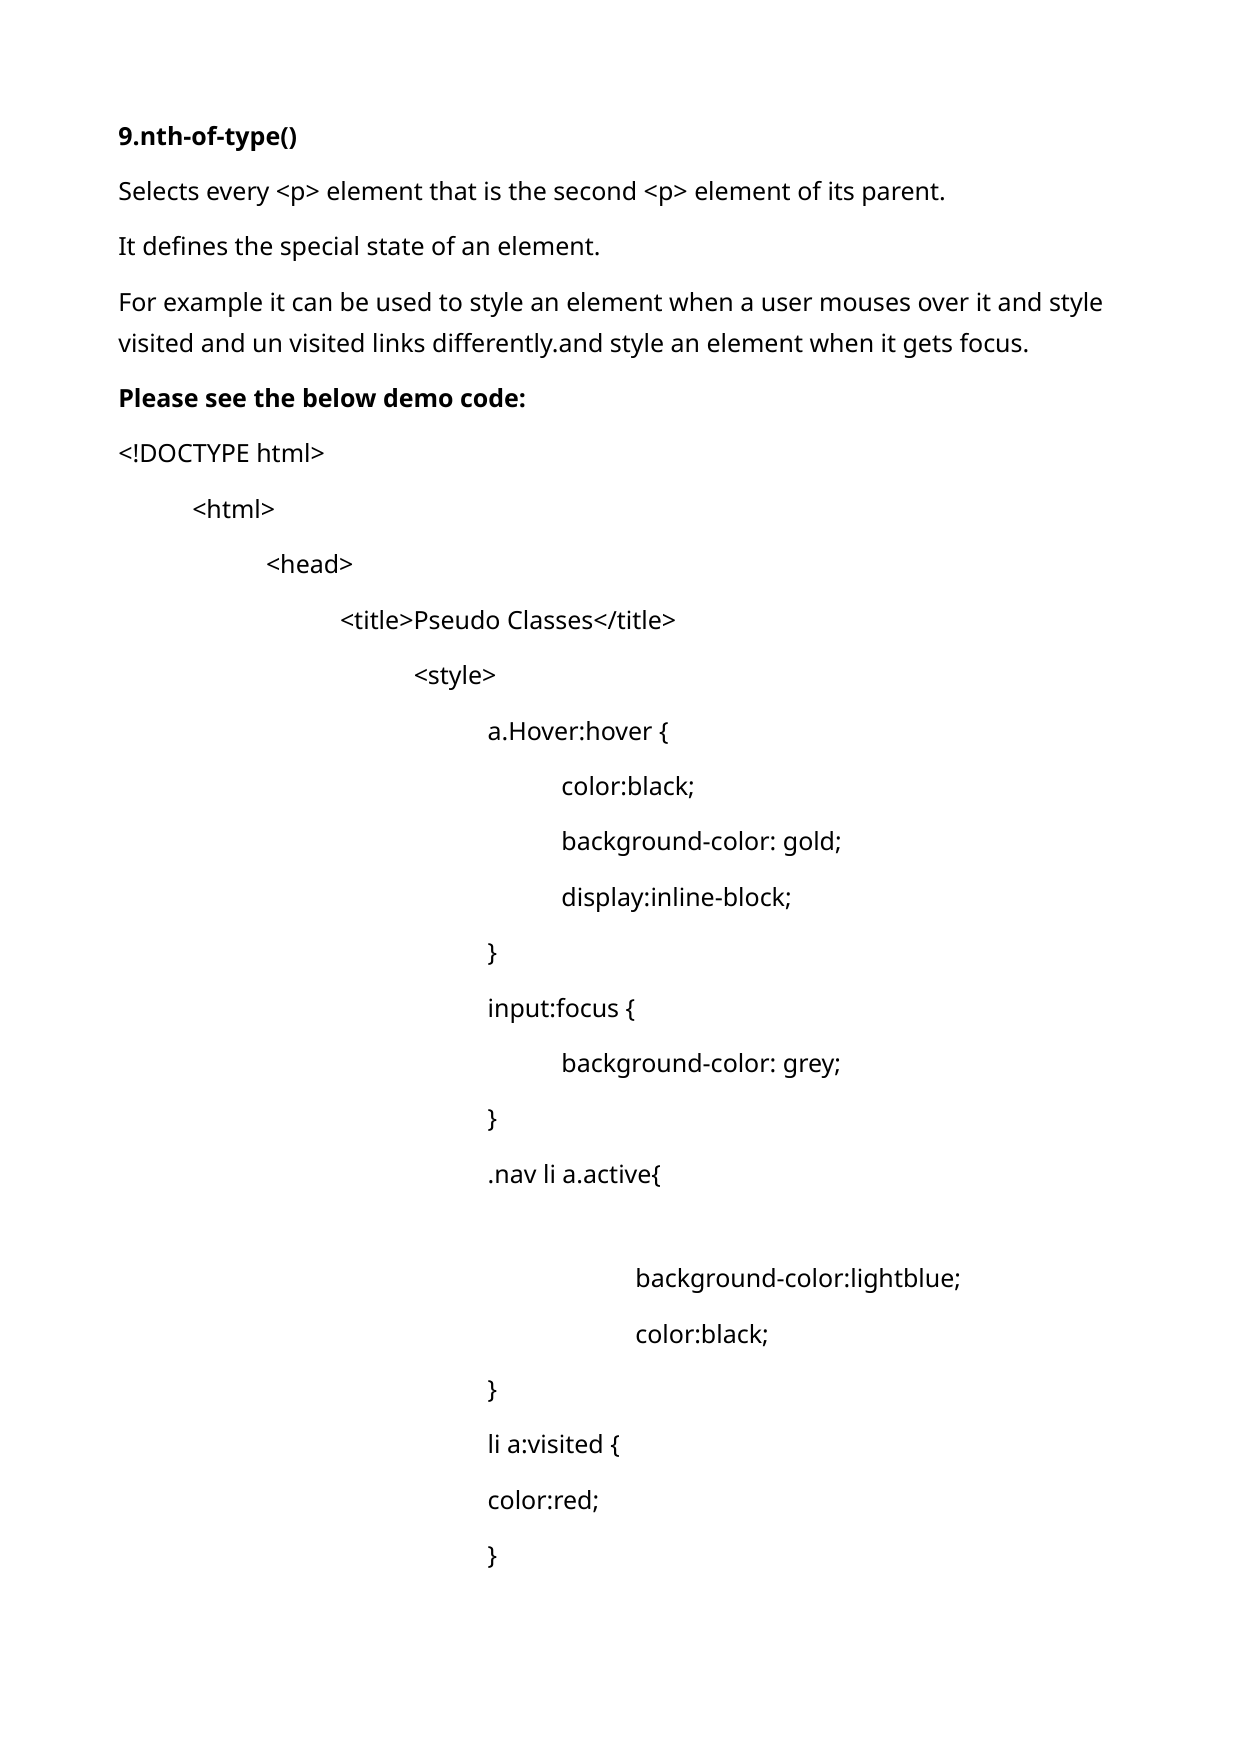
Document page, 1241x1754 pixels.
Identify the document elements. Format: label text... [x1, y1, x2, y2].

text It defines the special state of an element. [118, 229, 1122, 263]
text } [118, 1538, 1122, 1572]
text For example it can be used to style an element when a user mouses over it and style visited and un visited links differently.and style an element when it gets focus. [118, 284, 1122, 359]
text input:focus { [118, 990, 1122, 1024]
text <head> [118, 547, 1122, 581]
text .nav li a.active{ [118, 1156, 1122, 1191]
text background-color: grey; [118, 1046, 1122, 1080]
text color:red; [118, 1483, 1122, 1517]
text <html> [118, 491, 1122, 526]
text color:black; [118, 1316, 1122, 1350]
text a.Hover:hover { [118, 713, 1122, 747]
text Please see the below demo code: [118, 381, 1122, 415]
text li a:visited { [118, 1427, 1122, 1461]
text } [118, 1101, 1122, 1135]
text <!DOCTYPE html> [118, 436, 1122, 470]
text } [118, 1372, 1122, 1406]
text Selects every <p> element that is the second <p> element of its parent. [118, 173, 1122, 208]
text } [118, 935, 1122, 969]
text <title>Pseudo Classes</title> [118, 602, 1122, 636]
text display:inline-block; [118, 879, 1122, 913]
text background-color: gold; [118, 824, 1122, 858]
text color:black; [118, 768, 1122, 803]
text background-color:lightblue; [118, 1261, 1122, 1295]
text <style> [118, 658, 1122, 692]
text 9.nth-of-type() [118, 118, 1122, 152]
